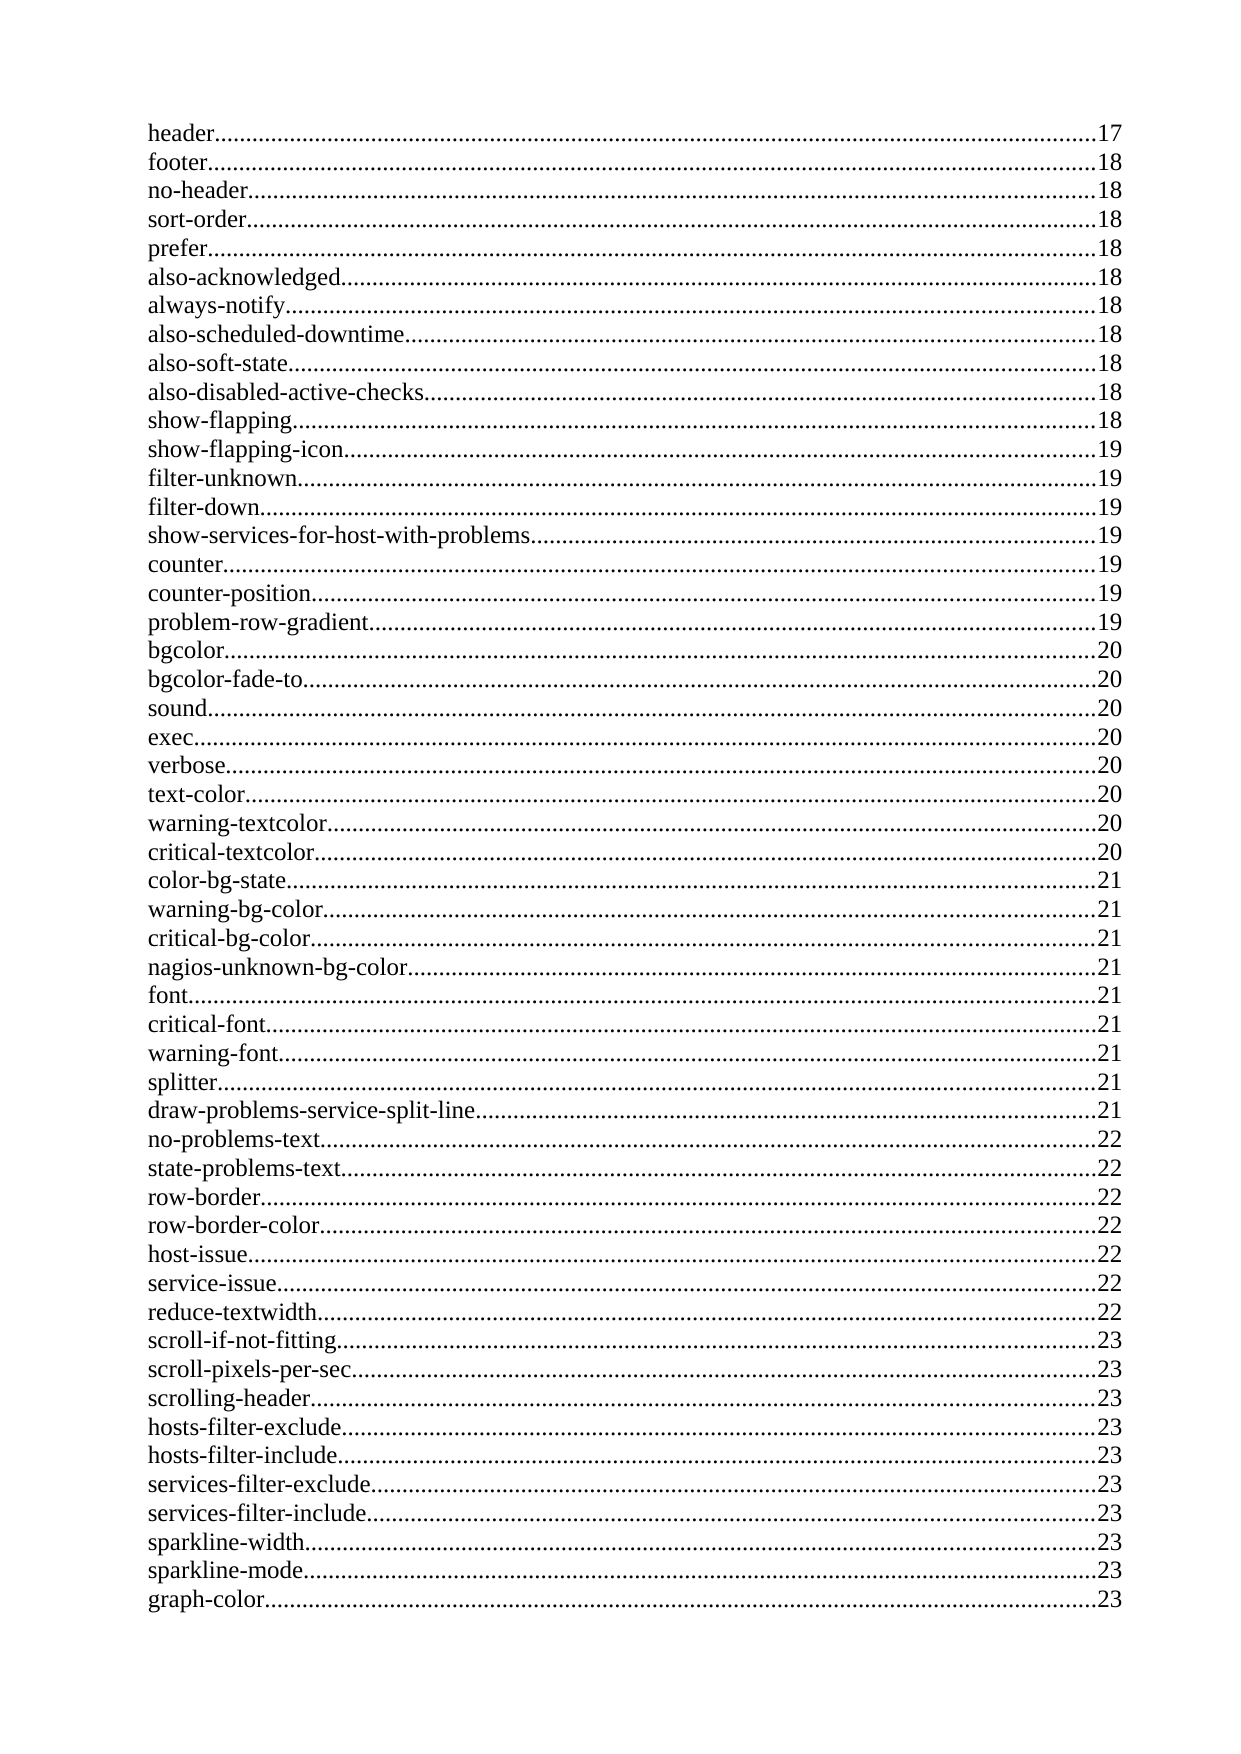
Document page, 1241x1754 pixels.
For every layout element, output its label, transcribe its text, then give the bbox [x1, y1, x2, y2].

text show-flapping 18 [148, 406, 1122, 434]
text nagios-unknown-bg-color 21 [148, 952, 1122, 981]
text bgcolor-fade-to 20 [148, 664, 1122, 693]
text service-issue 22 [148, 1268, 1122, 1297]
text services-filter-exclude 23 [148, 1469, 1122, 1498]
text state-problems-text 22 [148, 1153, 1122, 1182]
text verbose 20 [148, 751, 1122, 779]
text counter-position 19 [148, 578, 1122, 607]
text show-services-for-host-with-problems 19 [148, 521, 1122, 549]
text show-flapping-icon 19 [148, 434, 1122, 463]
text scrolling-header 23 [148, 1383, 1122, 1412]
text font 21 [148, 981, 1122, 1009]
text header 17 [148, 118, 1122, 147]
text filter-down 19 [148, 492, 1122, 521]
text hosts-filter-exclude 23 [148, 1412, 1122, 1441]
text no-problems-text 22 [148, 1124, 1122, 1153]
text sparkline-mode 23 [148, 1556, 1122, 1584]
text color-bg-state 21 [148, 866, 1122, 894]
text services-filter-include 23 [148, 1498, 1122, 1527]
text text-color 20 [148, 779, 1122, 808]
text problem-row-gradient 19 [148, 607, 1122, 636]
text footer 18 [148, 147, 1122, 176]
text also-disabled-active-checks 18 [148, 377, 1122, 406]
text hosts-filter-include 23 [148, 1441, 1122, 1469]
text also-scheduled-downtime 18 [148, 319, 1122, 348]
text sparkline-width 23 [148, 1527, 1122, 1556]
text prefer 18 [148, 233, 1122, 262]
text always-notify 18 [148, 291, 1122, 319]
text counter 19 [148, 549, 1122, 578]
text scroll-if-not-fitting 23 [148, 1326, 1122, 1354]
text host-issue 22 [148, 1239, 1122, 1268]
text critical-textcolor 20 [148, 837, 1122, 866]
text row-border 22 [148, 1182, 1122, 1211]
text exec 20 [148, 722, 1122, 751]
text draw-problems-service-split-line 21 [148, 1096, 1122, 1124]
text critical-font 21 [148, 1009, 1122, 1038]
text reduce-textwidth 22 [148, 1297, 1122, 1326]
text no-header 18 [148, 176, 1122, 204]
text also-soft-state 18 [148, 348, 1122, 377]
text sort-order 18 [148, 204, 1122, 233]
text warning-textcolor 20 [148, 808, 1122, 837]
text splitter 21 [148, 1067, 1122, 1096]
text graph-color 23 [148, 1584, 1122, 1613]
text warning-font 21 [148, 1038, 1122, 1067]
text critical-bg-color 21 [148, 923, 1122, 952]
text also-acknowledged 18 [148, 262, 1122, 291]
text bgcolor 20 [148, 636, 1122, 664]
text sound 20 [148, 693, 1122, 722]
text warning-bg-color 21 [148, 894, 1122, 923]
text filter-unknown 19 [148, 463, 1122, 492]
text row-border-color 22 [148, 1211, 1122, 1239]
text scroll-pixels-per-sec 23 [148, 1354, 1122, 1383]
